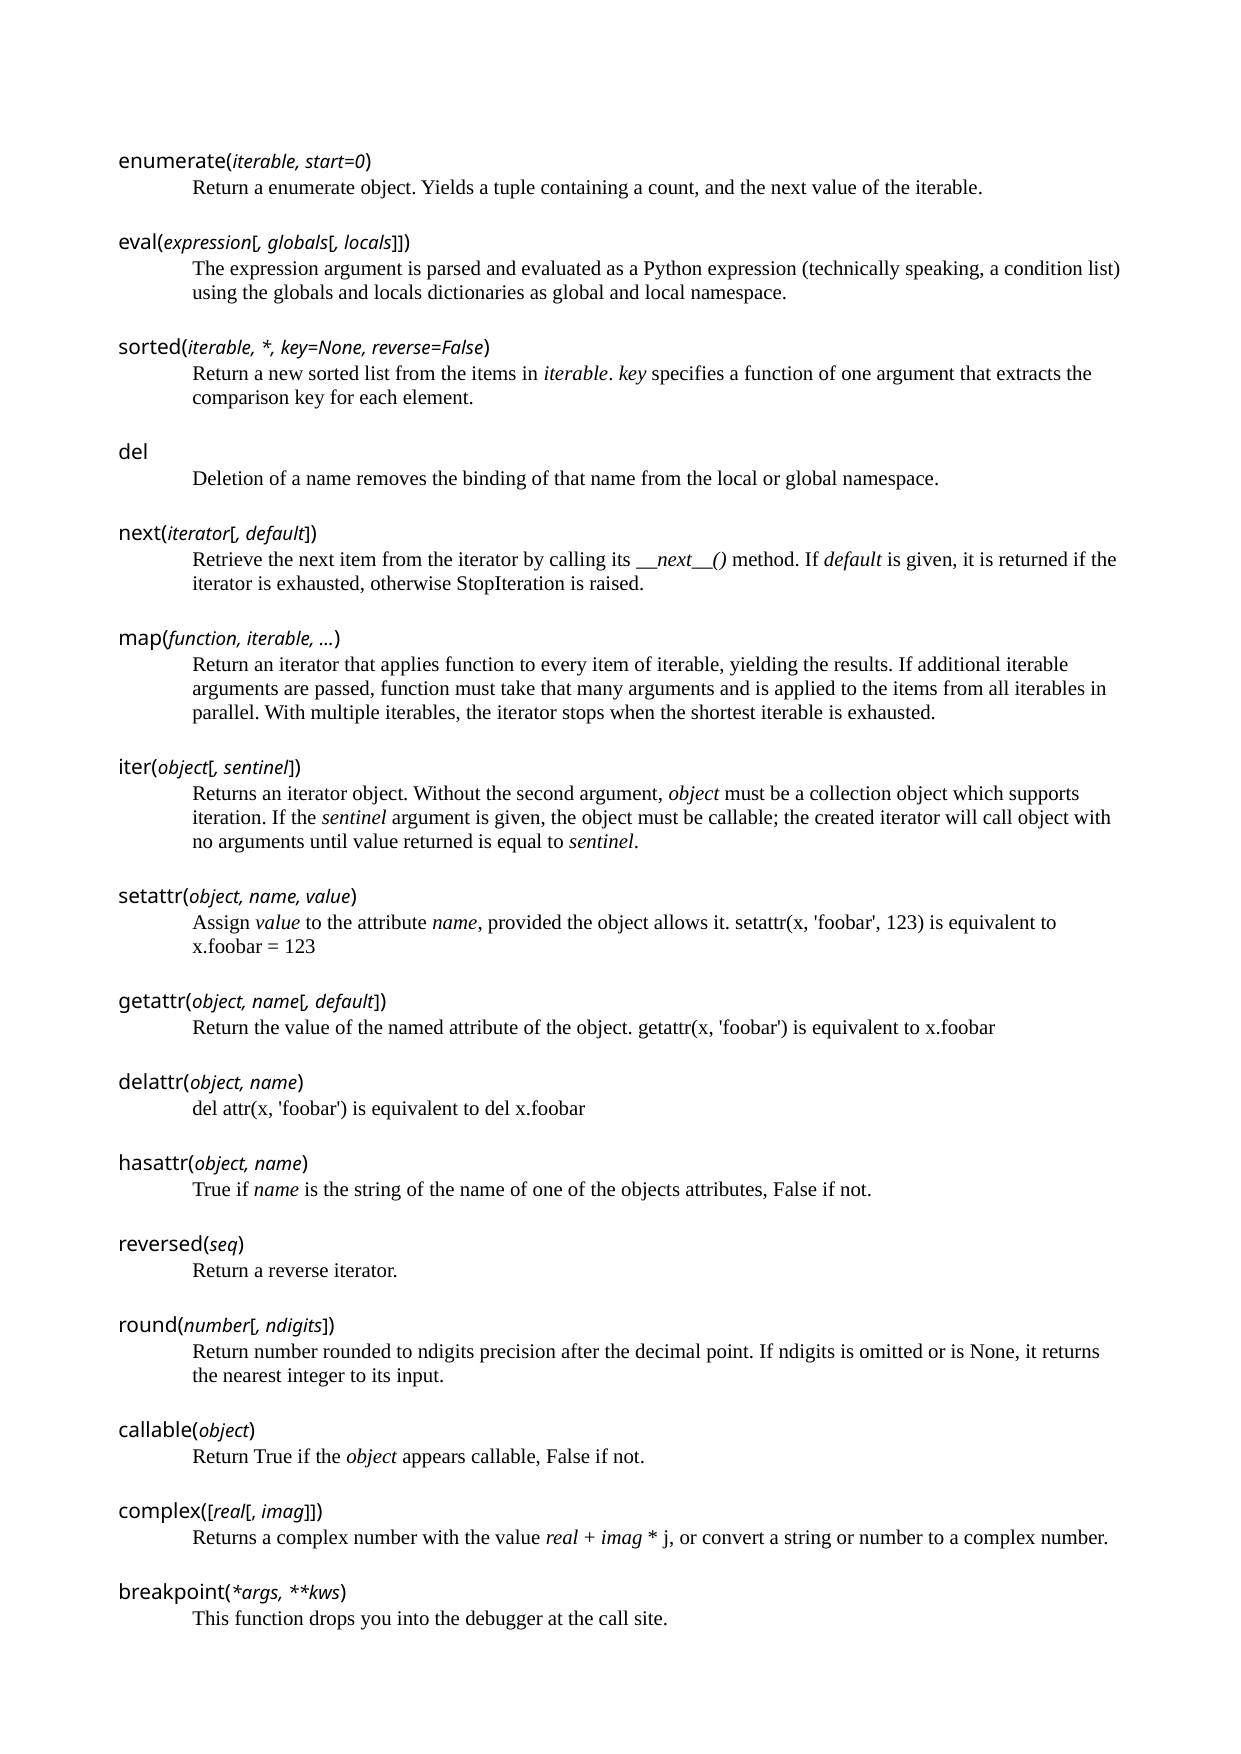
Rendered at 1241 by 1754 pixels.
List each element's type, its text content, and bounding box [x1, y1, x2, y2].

text The expression argument is parsed and evaluated as a Python expression (technically speaking, a condition list) using the globals and locals dictionaries as global and local namespace. [118, 256, 1122, 304]
text delattr(object, name) [118, 1067, 1122, 1096]
text callable(object) [118, 1415, 1122, 1444]
text enumerate(iterable, start=0) [118, 147, 1122, 175]
text Retrieve the next item from the iterator by calling its __next__() method. If default is given, it is returned if the iterator is exhausted, otherwise StopIteration is raised. [118, 547, 1122, 595]
text Return True if the object appears callable, False if not. [118, 1444, 1122, 1468]
text Assign value to the attribute name, provided the object allows it. setattr(x, 'foobar', 123) is equivalent to x.foobar = 123 [118, 910, 1122, 958]
text Return a reverse iterator. [118, 1258, 1122, 1282]
text setattr(object, name, value) [118, 882, 1122, 910]
text breakpoint(*args, **kws) [118, 1577, 1122, 1606]
text complex([real[, imag]]) [118, 1496, 1122, 1525]
text True if name is the string of the name of one of the objects attributes, False if not. [118, 1177, 1122, 1201]
text map(function, iterable, ...) [118, 623, 1122, 652]
text del attr(x, 'foobar') is equivalent to del x.foobar [118, 1096, 1122, 1120]
text Return a enumerate object. Yields a tuple containing a count, and the next value of the iterable. [118, 175, 1122, 199]
text Return an iterator that applies function to every item of iterable, yielding the results. If additional iterable arguments are passed, function must take that many arguments and is applied to the items from all iterables in parallel. With multiple iterables, the iterator stops when the shortest iterable is exhausted. [118, 652, 1122, 724]
text del [118, 437, 1122, 466]
text Deletion of a name removes the binding of that name from the local or global namespace. [118, 466, 1122, 490]
text Returns an iterator object. Without the second argument, object must be a collection object which supports iteration. If the sentinel argument is given, the object must be callable; the created iterator will call object with no arguments until value returned is equal to sentinel. [118, 781, 1122, 853]
text iter(object[, sentinel]) [118, 752, 1122, 781]
text eval(expression[, globals[, locals]]) [118, 227, 1122, 256]
text next(iterator[, default]) [118, 518, 1122, 547]
text Return the value of the named attribute of the object. getattr(x, 'foobar') is equivalent to x.foobar [118, 1015, 1122, 1039]
text hasattr(object, name) [118, 1148, 1122, 1177]
text Returns a complex number with the value real + imag * j, or convert a string or number to a complex number. [118, 1525, 1122, 1549]
text reversed(seq) [118, 1229, 1122, 1258]
text Return number rounded to ndigits precision after the decimal point. If ndigits is omitted or is None, it returns the nearest integer to its input. [118, 1339, 1122, 1387]
text getattr(object, name[, default]) [118, 987, 1122, 1015]
text Return a new sorted list from the items in iterable. key specifies a function of one argument that extracts the comparison key for each element. [118, 361, 1122, 409]
text This function drops you into the debugger at the call site. [118, 1606, 1122, 1630]
text round(number[, ndigits]) [118, 1310, 1122, 1339]
text sorted(iterable, *, key=None, reverse=False) [118, 332, 1122, 361]
